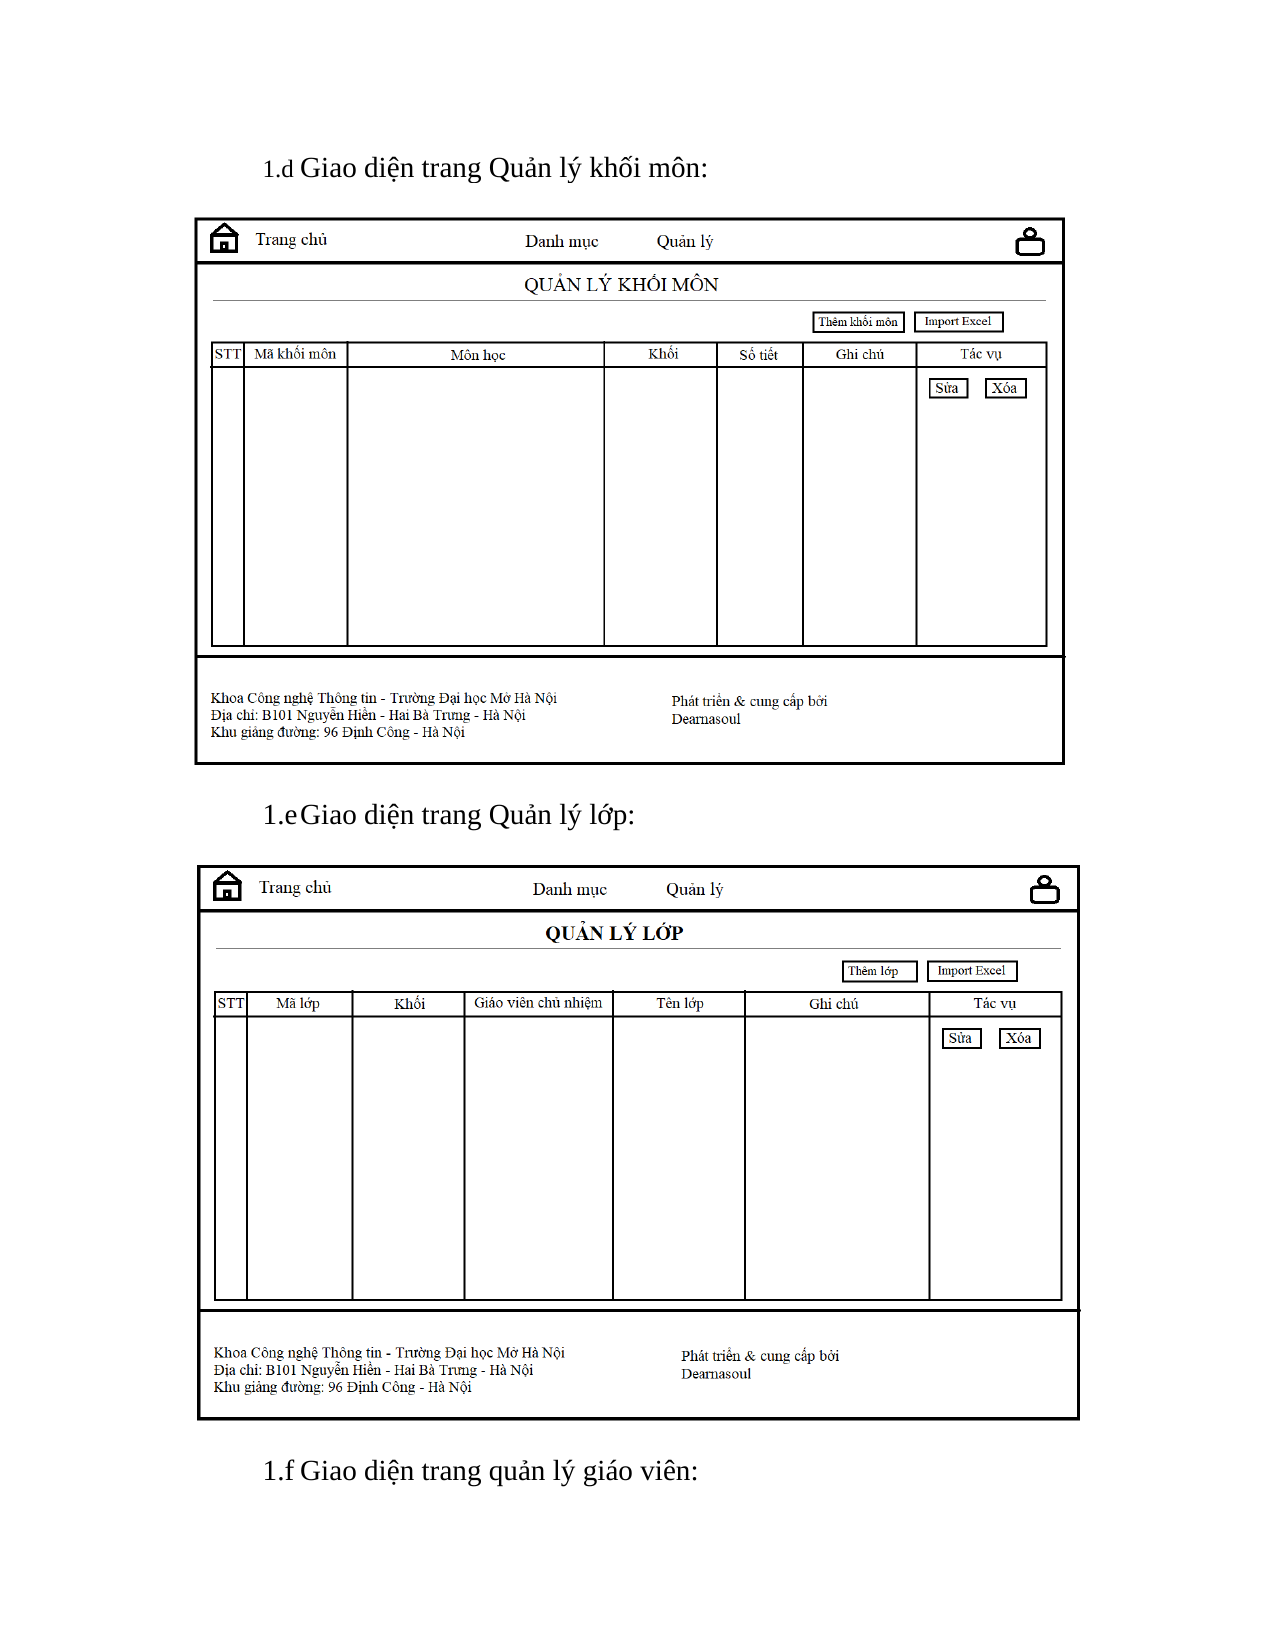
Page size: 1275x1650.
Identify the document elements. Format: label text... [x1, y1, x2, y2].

picture [2, 831, 1275, 1454]
list Giao diện trang Quản lý khối môn: [262, 150, 1125, 183]
list Giao diện trang quản lý giáo viên: [262, 1454, 1125, 1487]
picture [2, 183, 1272, 798]
list Giao diện trang Quản lý lớp: [262, 798, 1125, 831]
